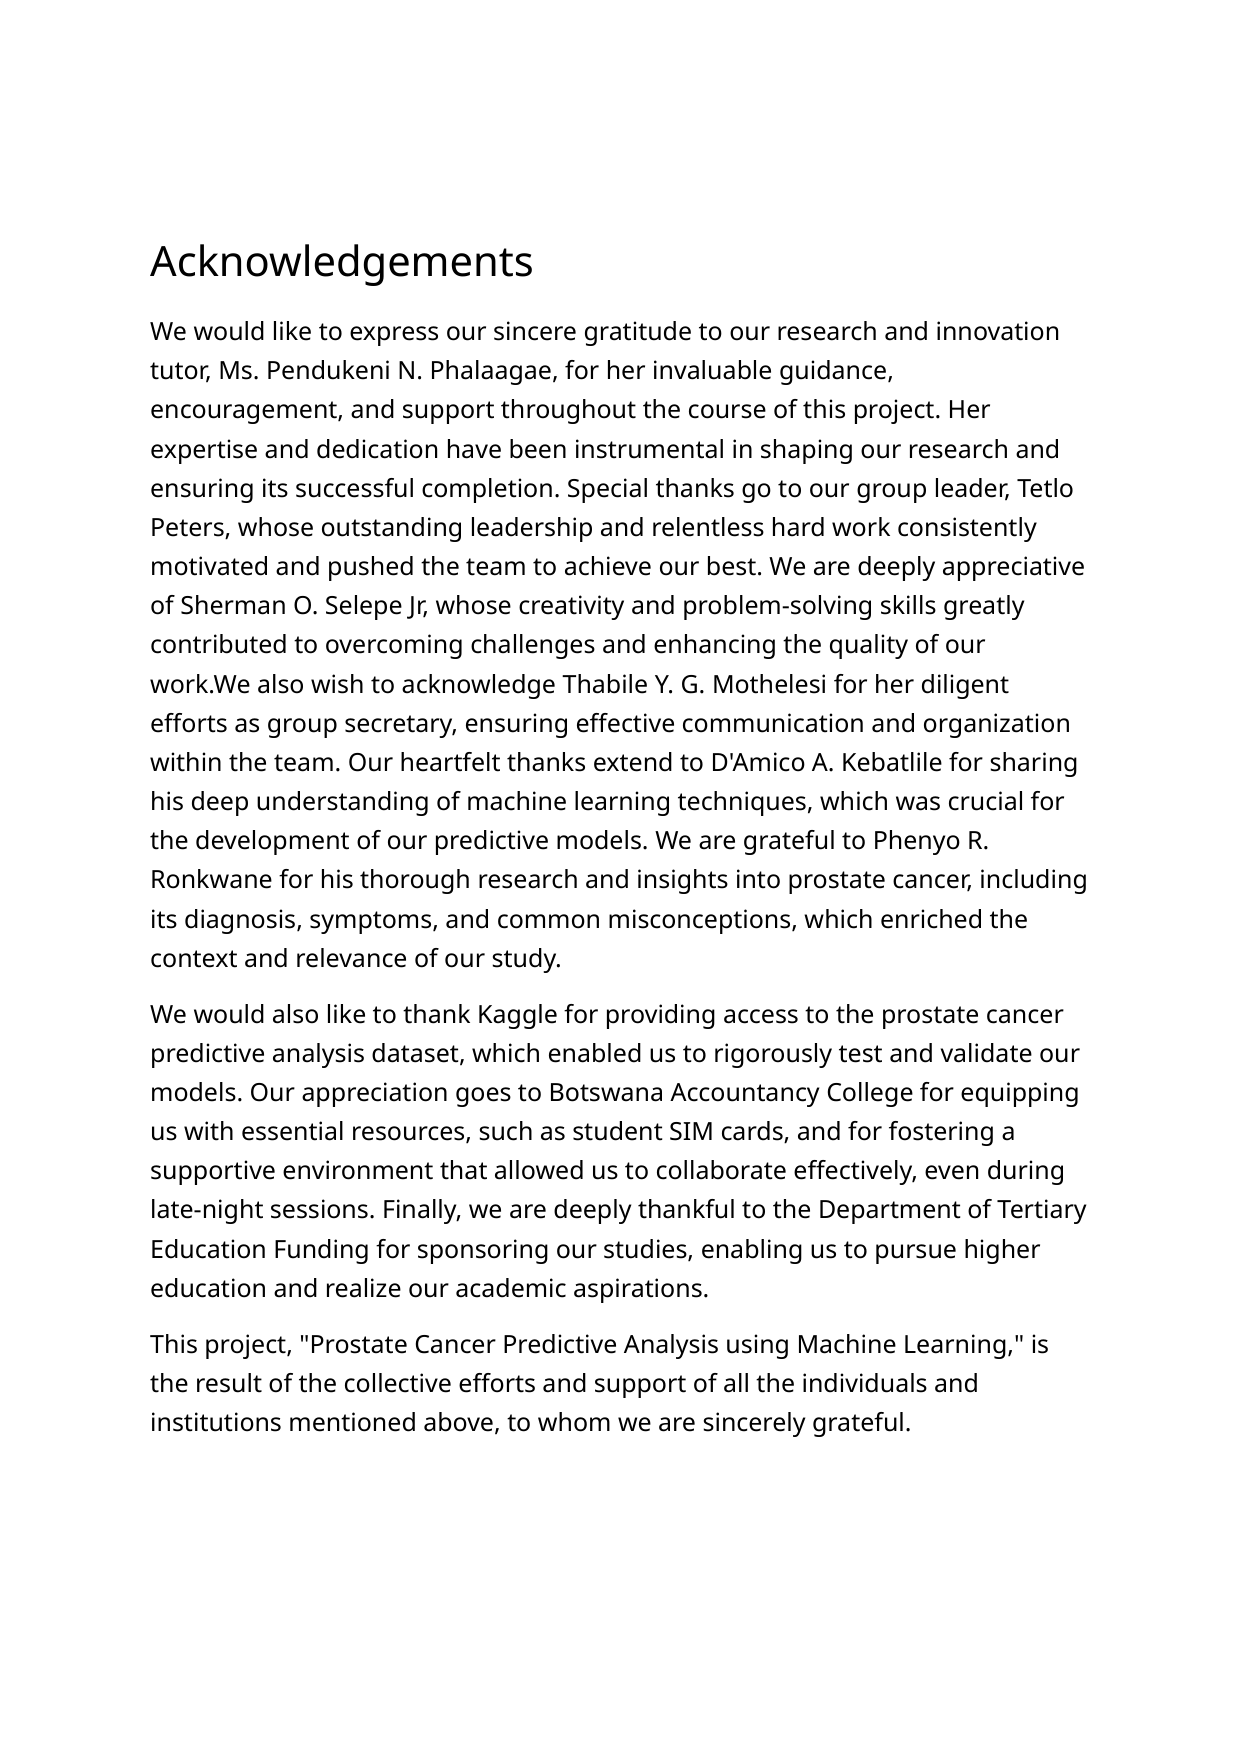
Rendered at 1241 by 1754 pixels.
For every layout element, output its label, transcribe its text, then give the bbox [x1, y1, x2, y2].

text Acknowledgements [150, 232, 1090, 289]
text We would also like to thank Kaggle for providing access to the prostate cancer predictive analysis dataset, which enabled us to rigorously test and validate our models. Our appreciation goes to Botswana Accountancy College for equipping us with essential resources, such as student SIM cards, and for fostering a supportive environment that allowed us to collaborate effectively, even during late-night sessions. Finally, we are deeply thankful to the Department of Tertiary Education Funding for sponsoring our studies, enabling us to pursue higher education and realize our academic aspirations. [150, 996, 1090, 1304]
text We would like to express our sincere gratitude to our research and innovation tutor, Ms. Pendukeni N. Phalaagae, for her invaluable guidance, encouragement, and support throughout the course of this project. Her expertise and dedication have been instrumental in shaping our research and ensuring its successful completion. Special thanks go to our group leader, Tetlo Peters, whose outstanding leadership and relentless hard work consistently motivated and pushed the team to achieve our best. We are deeply appreciative of Sherman O. Selepe Jr, whose creativity and problem-solving skills greatly contributed to overcoming challenges and enhancing the quality of our work.We also wish to acknowledge Thabile Y. G. Mothelesi for her diligent efforts as group secretary, ensuring effective communication and organization within the team. Our heartfelt thanks extend to D'Amico A. Kebatlile for sharing his deep understanding of machine learning techniques, which was crucial for the development of our predictive models. We are grateful to Phenyo R. Ronkwane for his thorough research and insights into prostate cancer, including its diagnosis, symptoms, and common misconceptions, which enriched the context and relevance of our study. [150, 314, 1090, 974]
text This project, "Prostate Cancer Predictive Analysis using Machine Learning," is the result of the collective efforts and support of all the individuals and institutions mentioned above, to whom we are sincerely grateful. [150, 1326, 1090, 1439]
